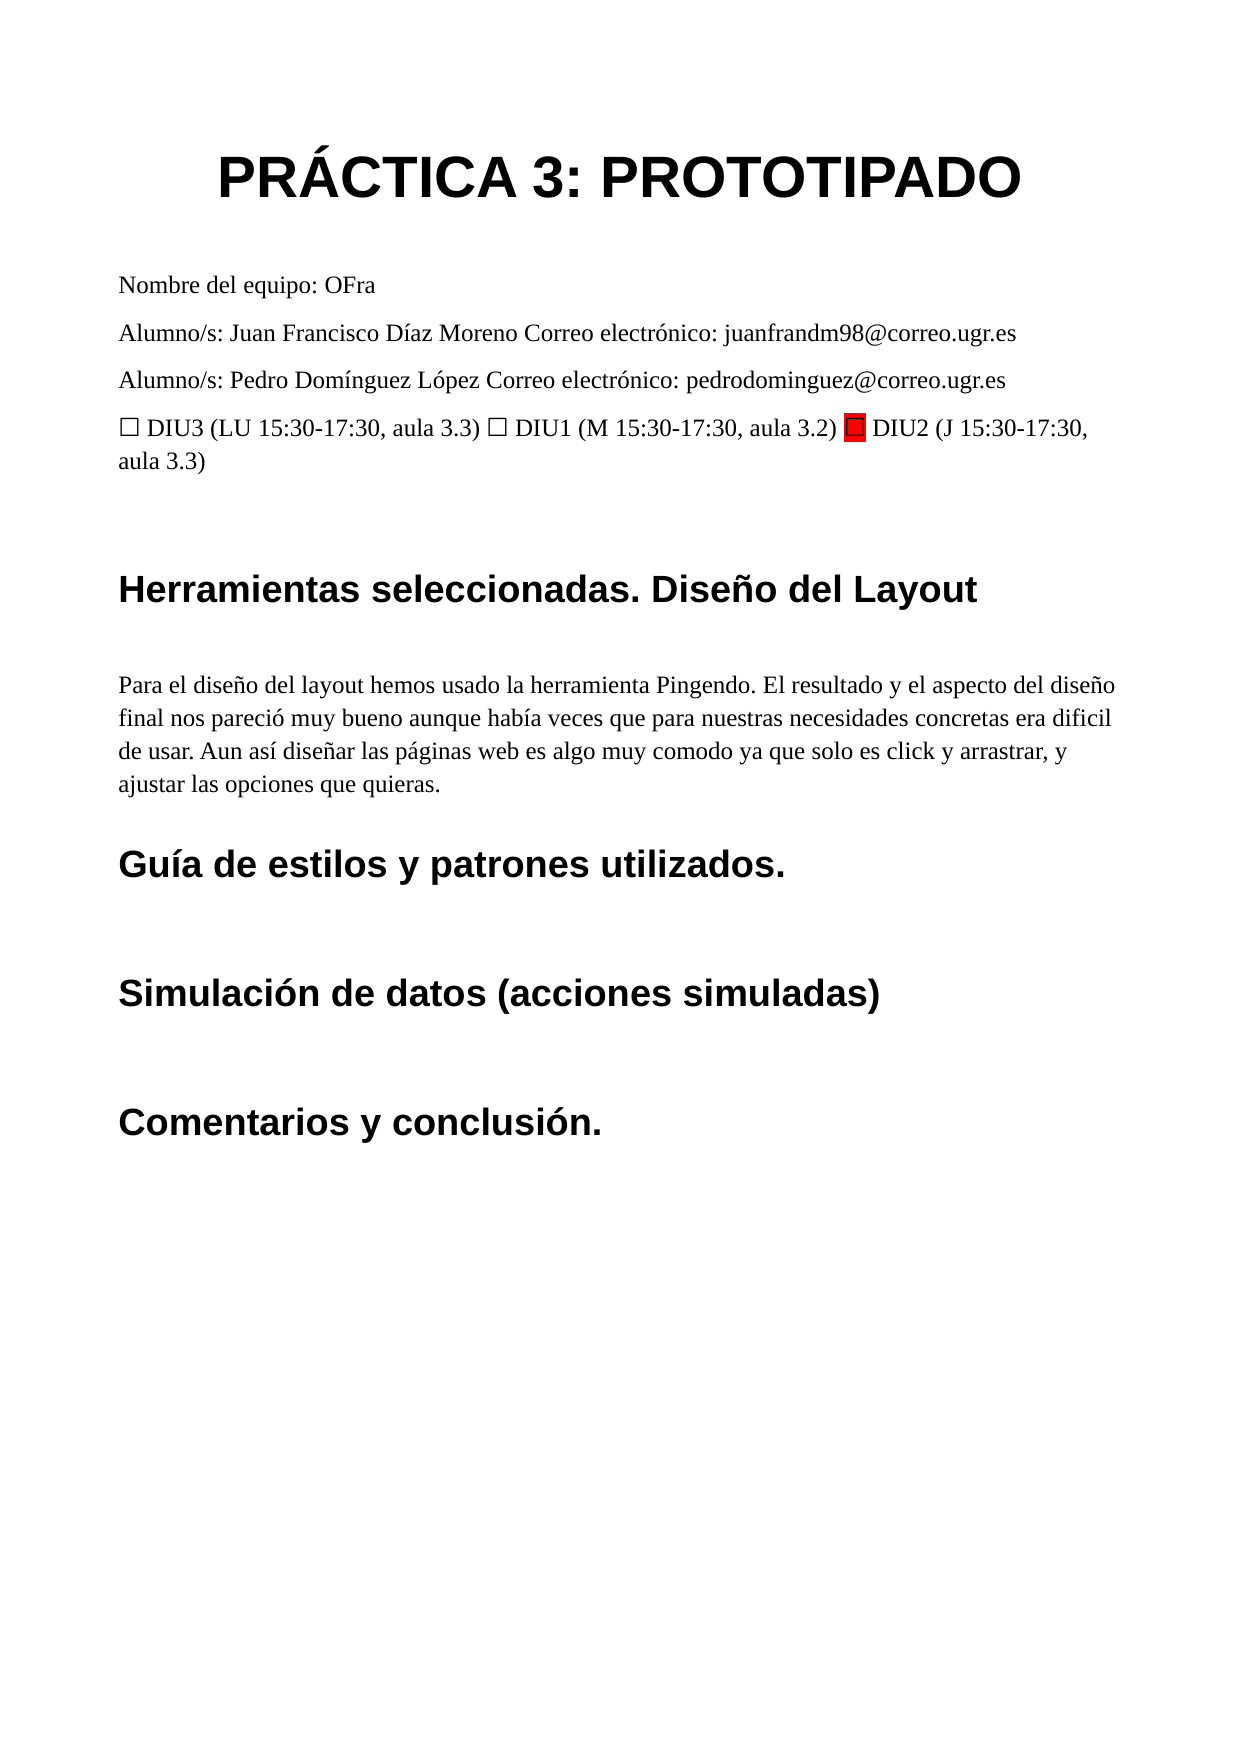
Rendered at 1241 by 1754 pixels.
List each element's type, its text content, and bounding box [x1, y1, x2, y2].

subtitle Guía de estilos y patrones utilizados. [118, 842, 1122, 885]
subtitle Herramientas seleccionadas. Diseño del Layout [118, 566, 1122, 610]
subtitle Comentarios y conclusión. [118, 1099, 1122, 1143]
title PRÁCTICA 3: PROTOTIPADO [118, 143, 1122, 210]
text Para el diseño del layout hemos usado la herramienta Pingendo. El resultado y el aspecto del diseño final nos pareció muy bueno aunque había veces que para nuestras necesidades concretas era dificil de usar. Aun así diseñar las páginas web es algo muy comodo ya que solo es click y arrastrar, y ajustar las opciones que quieras. [118, 670, 1122, 798]
text Nombre del equipo: OFra [118, 270, 1122, 299]
text Alumno/s: Pedro Domínguez López Correo electrónico: pedrodominguez@correo.ugr.es [118, 366, 1122, 394]
text ☐ DIU3 (LU 15:30-17:30, aula 3.3) ☐ DIU1 (M 15:30-17:30, aula 3.2) ☐ DIU2 (J 15:30-17:30, aula 3.3) [118, 413, 1122, 475]
subtitle Simulación de datos (acciones simuladas) [118, 971, 1122, 1014]
text Alumno/s: Juan Francisco Díaz Moreno Correo electrónico: juanfrandm98@correo.ugr.es [118, 318, 1122, 347]
